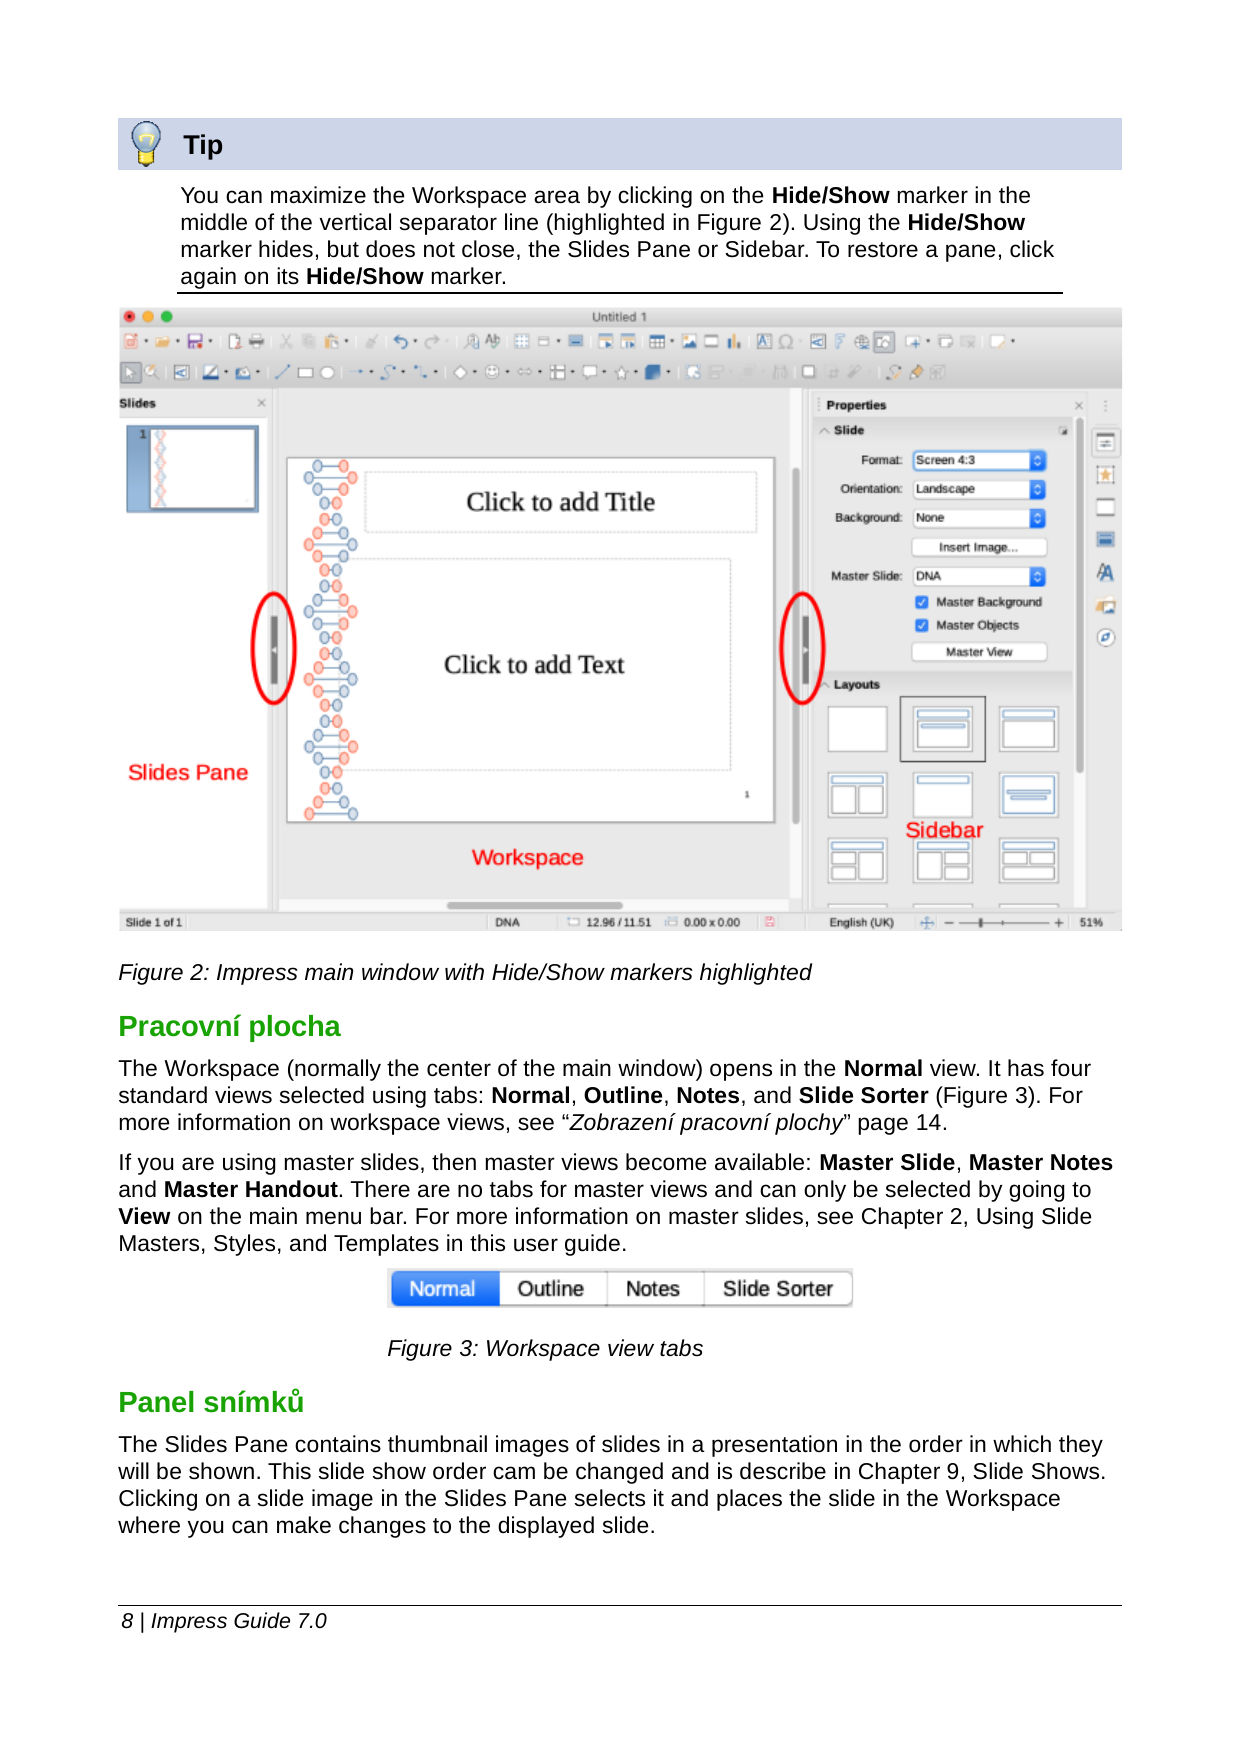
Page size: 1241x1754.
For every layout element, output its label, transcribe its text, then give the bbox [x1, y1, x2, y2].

subtitle Panel snímků [118, 1385, 1122, 1419]
subtitle Pracovní plocha [118, 1009, 1122, 1042]
text You can maximize the Workspace area by clicking on the Hide/Show marker in the middle of the vertical separator line (highlighted in Figure 2). Using the Hide/Show marker hides, but does not close, the Slides Pane or Sidebar. To restore a pane, click again on its Hide/Show marker. [177, 178, 1063, 292]
text Figure 3: Workspace view tabs [387, 1308, 853, 1362]
picture [387, 1268, 854, 1308]
picture [119, 119, 170, 170]
picture [118, 306, 1123, 931]
text The Workspace (normally the center of the main window) opens in the Normal view. It has four standard views selected using tabs: Normal, Outline, Notes, and Slide Sorter (Figure 3). For more information on workspace views, see “Workspace views” page 13. [118, 1054, 1122, 1135]
text The Slides Pane contains thumbnail images of slides in a presentation in the order in which they will be shown. This slide show order cam be changed and is describe in Chapter 9, Slide Shows. Clicking on a slide image in the Slides Pane selects it and places the slide in the Workspace where you can make changes to the displayed slide. [118, 1431, 1122, 1539]
text If you are using master slides, then master views become available: Master Slide, Master Notes and Master Handout. There are no tabs for master views and can only be selected by going to View on the main menu bar. For more information on master slides, see Chapter 2, Using Slide Masters, Styles, and Templates in this user guide. [118, 1148, 1122, 1256]
text Figure 2: Impress main window with Hide/Show markers highlighted [118, 931, 1122, 985]
subtitle Tip [118, 118, 1122, 170]
